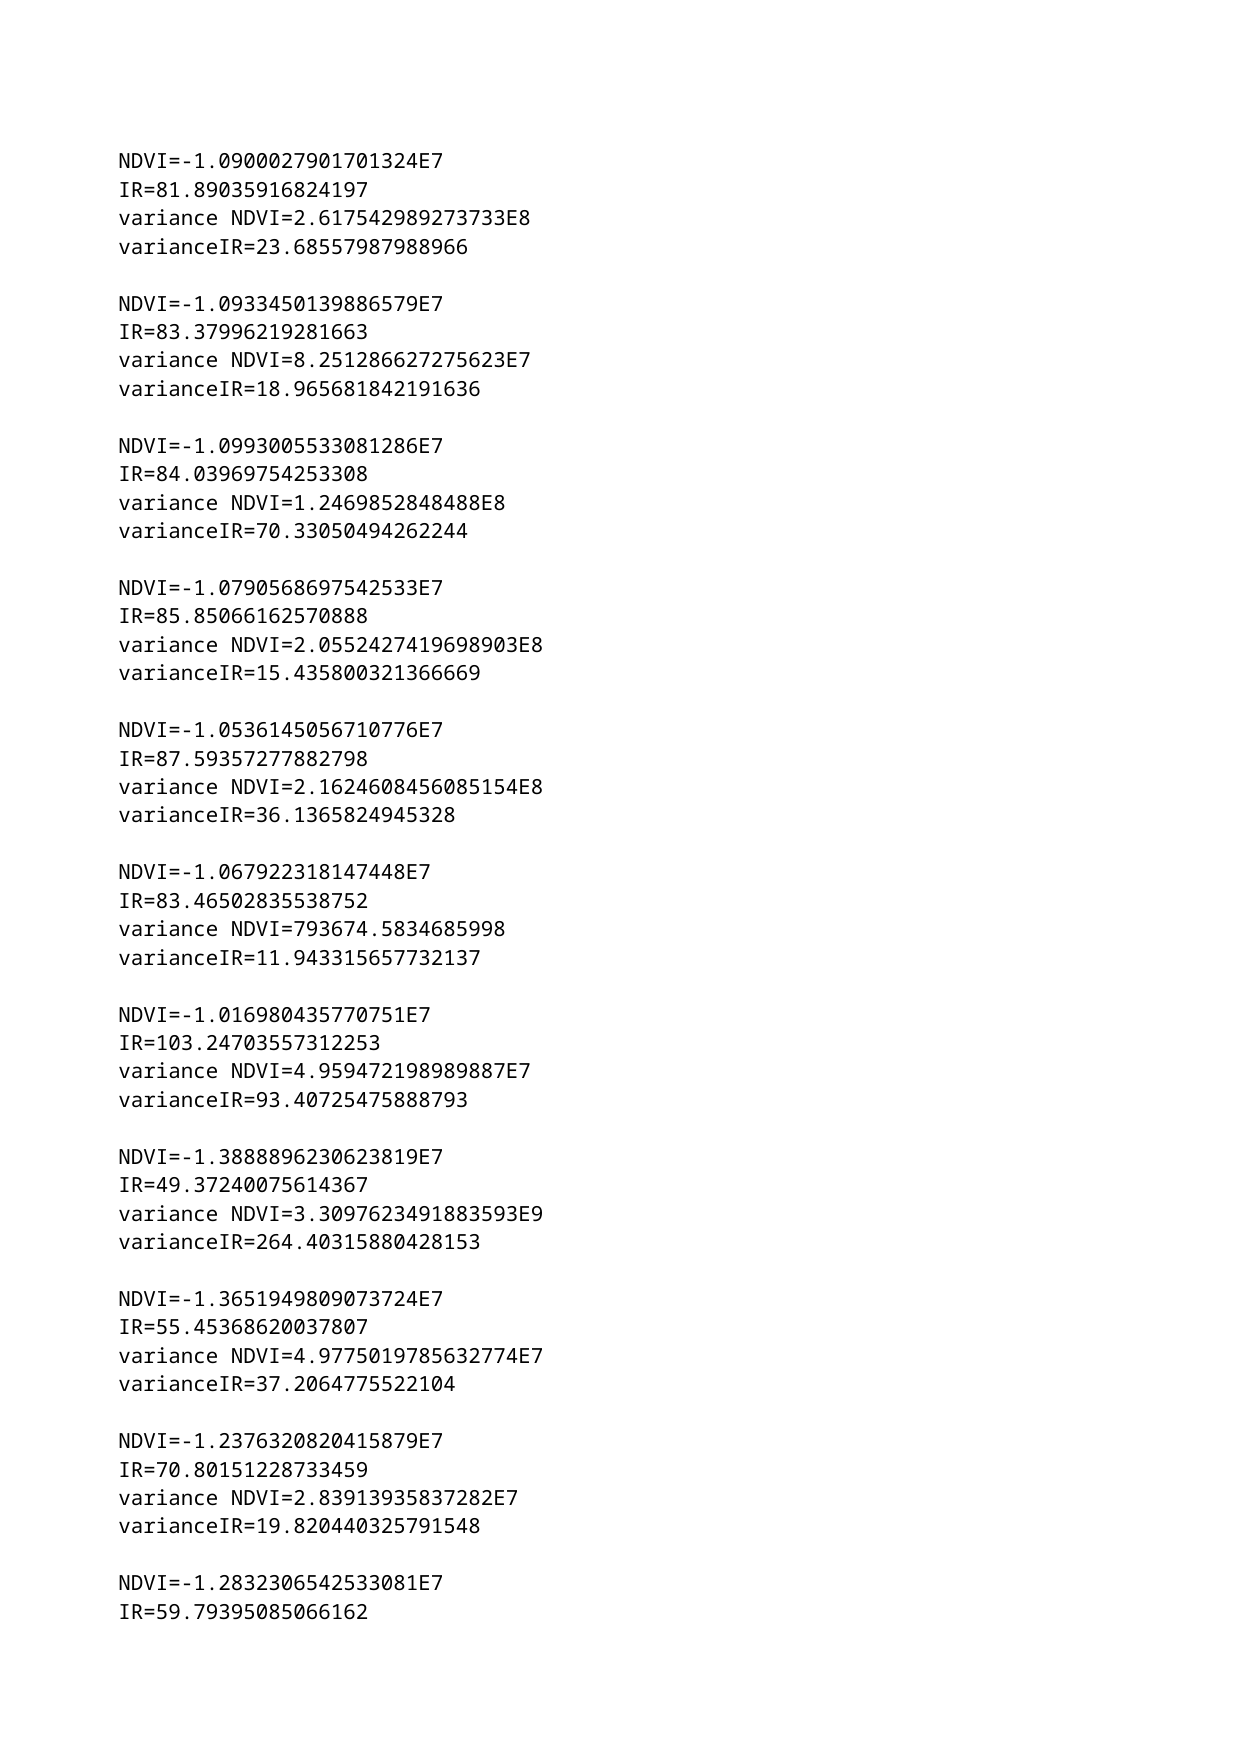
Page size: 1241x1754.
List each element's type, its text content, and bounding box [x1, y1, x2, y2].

text NDVI=-1.0790568697542533E7 [118, 573, 1122, 602]
text NDVI=-1.016980435770751E7 [118, 1000, 1122, 1028]
text IR=83.46502835538752 [118, 886, 1122, 914]
text variance NDVI=4.959472198989887E7 [118, 1057, 1122, 1085]
text variance NDVI=2.83913935837282E7 [118, 1483, 1122, 1512]
text IR=70.80151228733459 [118, 1455, 1122, 1483]
text NDVI=-1.0933450139886579E7 [118, 289, 1122, 317]
text variance NDVI=2.0552427419698903E8 [118, 630, 1122, 658]
text varianceIR=23.68557987988966 [118, 232, 1122, 260]
text varianceIR=93.40725475888793 [118, 1085, 1122, 1113]
text IR=81.89035916824197 [118, 175, 1122, 203]
text IR=84.03969754253308 [118, 459, 1122, 488]
text variance NDVI=2.617542989273733E8 [118, 203, 1122, 232]
text varianceIR=18.965681842191636 [118, 374, 1122, 402]
text varianceIR=264.40315880428153 [118, 1227, 1122, 1256]
text IR=49.37240075614367 [118, 1170, 1122, 1199]
text IR=85.85066162570888 [118, 602, 1122, 630]
text variance NDVI=8.251286627275623E7 [118, 346, 1122, 374]
text IR=55.45368620037807 [118, 1312, 1122, 1341]
text varianceIR=11.943315657732137 [118, 943, 1122, 971]
text IR=83.37996219281663 [118, 317, 1122, 346]
text varianceIR=19.820440325791548 [118, 1512, 1122, 1540]
text variance NDVI=2.1624608456085154E8 [118, 772, 1122, 801]
text IR=103.24703557312253 [118, 1028, 1122, 1057]
text variance NDVI=4.9775019785632774E7 [118, 1341, 1122, 1369]
text varianceIR=36.1365824945328 [118, 801, 1122, 829]
text variance NDVI=1.2469852848488E8 [118, 488, 1122, 516]
text varianceIR=15.435800321366669 [118, 658, 1122, 687]
text IR=59.79395085066162 [118, 1597, 1122, 1625]
text variance NDVI=793674.5834685998 [118, 914, 1122, 943]
text NDVI=-1.3888896230623819E7 [118, 1142, 1122, 1170]
text varianceIR=37.2064775522104 [118, 1369, 1122, 1398]
text NDVI=-1.3651949809073724E7 [118, 1284, 1122, 1312]
text NDVI=-1.0993005533081286E7 [118, 431, 1122, 459]
text variance NDVI=3.3097623491883593E9 [118, 1199, 1122, 1227]
text IR=87.59357277882798 [118, 744, 1122, 772]
text NDVI=-1.2832306542533081E7 [118, 1568, 1122, 1597]
text NDVI=-1.0900027901701324E7 [118, 147, 1122, 175]
text varianceIR=70.33050494262244 [118, 516, 1122, 545]
text NDVI=-1.0536145056710776E7 [118, 715, 1122, 744]
text NDVI=-1.2376320820415879E7 [118, 1426, 1122, 1455]
text NDVI=-1.067922318147448E7 [118, 857, 1122, 886]
